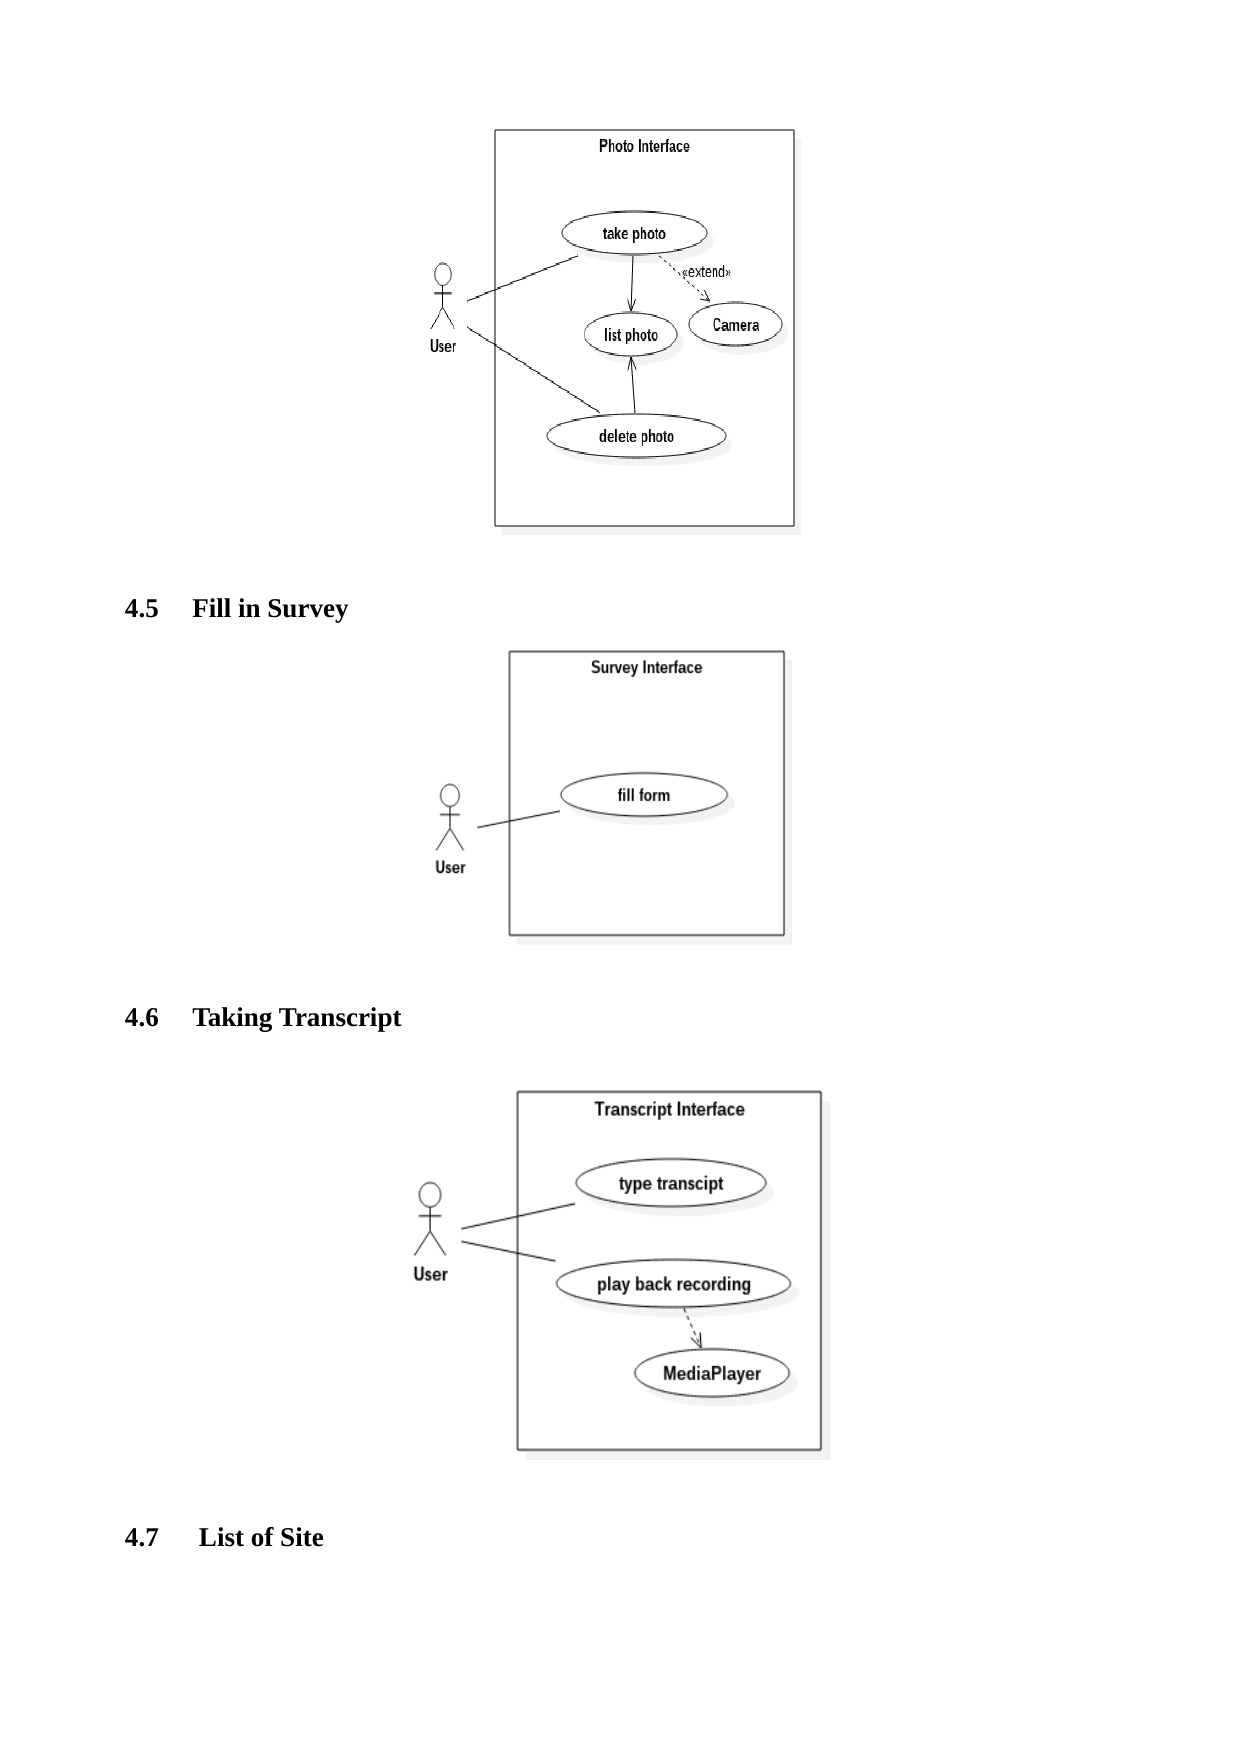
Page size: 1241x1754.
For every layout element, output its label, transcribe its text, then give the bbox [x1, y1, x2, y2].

list Taking Transcript [118, 639, 1122, 1032]
picture [410, 118, 830, 577]
list List of Site [118, 1048, 1122, 1552]
picture [388, 1078, 870, 1506]
picture [413, 639, 827, 986]
list Fill in Survey [118, 118, 1122, 624]
